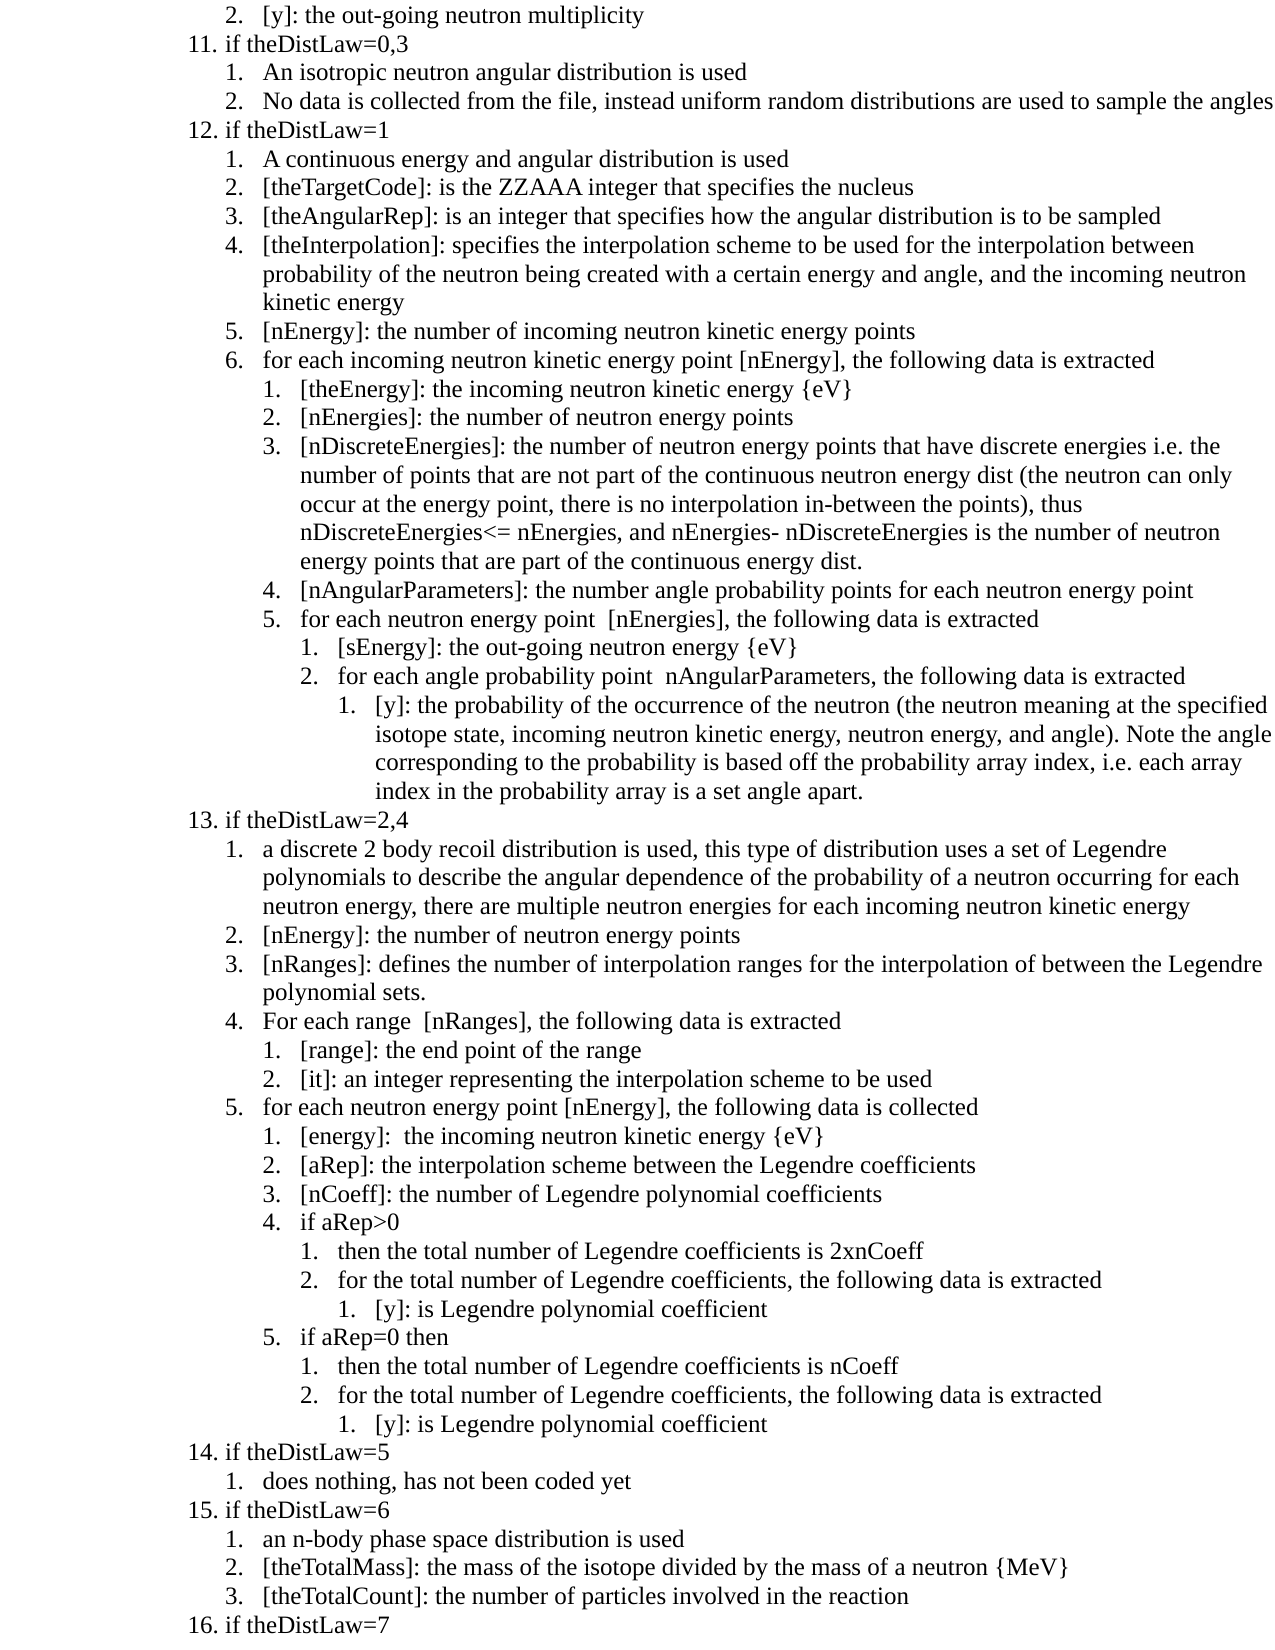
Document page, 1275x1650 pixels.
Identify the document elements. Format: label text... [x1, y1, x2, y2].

list for the total number of Legendre coefficients, the following data is extracted [300, 1380, 1275, 1409]
list does nothing, has not been coded yet [225, 1466, 1275, 1495]
list if theDistLaw=6 [187, 1495, 1275, 1524]
list [it]: an integer representing the interpolation scheme to be used [262, 1064, 1275, 1092]
list if theDistLaw=7 [187, 1610, 1275, 1639]
list [energy]: the incoming neutron kinetic energy {eV} [262, 1121, 1275, 1150]
list An isotropic neutron angular distribution is used [225, 57, 1275, 86]
list For each range [nRanges], the following data is extracted [225, 1006, 1275, 1035]
list for each neutron energy point [nEnergies], the following data is extracted [262, 604, 1275, 632]
list [y]: is Legendre polynomial coefficient [337, 1294, 1275, 1322]
list if theDistLaw=5 [187, 1437, 1275, 1466]
list No data is collected from the file, instead uniform random distributions are used to sample the angles [225, 86, 1275, 115]
list [theInterpolation]: specifies the interpolation scheme to be used for the interpolation between probability of the neutron being created with a certain energy and angle, and the incoming neutron kinetic energy [225, 230, 1275, 316]
list A continuous energy and angular distribution is used [225, 144, 1275, 172]
list if aRep>0 [262, 1207, 1275, 1236]
list an n-body phase space distribution is used [225, 1524, 1275, 1552]
list [y]: the out-going neutron multiplicity [225, 0, 1275, 29]
list if theDistLaw=0,3 [187, 29, 1275, 57]
list [nAngularParameters]: the number angle probability points for each neutron energy point [262, 575, 1275, 604]
list if theDistLaw=1 [187, 115, 1275, 144]
list if theDistLaw=2,4 [187, 805, 1275, 834]
list [theTargetCode]: is the ZZAAA integer that specifies the nucleus [225, 172, 1275, 201]
list [theTotalCount]: the number of particles involved in the reaction [225, 1581, 1275, 1610]
list [nCoeff]: the number of Legendre polynomial coefficients [262, 1179, 1275, 1207]
list [sEnergy]: the out-going neutron energy {eV} [300, 632, 1275, 661]
list [nDiscreteEnergies]: the number of neutron energy points that have discrete energies i.e. the number of points that are not part of the continuous neutron energy dist (the neutron can only occur at the energy point, there is no interpolation in-between the points), thus nDiscreteEnergies<= nEnergies, and nEnergies- nDiscreteEnergies is the number of neutron energy points that are part of the continuous energy dist. [262, 431, 1275, 575]
list [y]: the probability of the occurrence of the neutron (the neutron meaning at the specified isotope state, incoming neutron kinetic energy, neutron energy, and angle). Note the angle corresponding to the probability is based off the probability array index, i.e. each array index in the probability array is a set angle apart. [337, 690, 1275, 805]
list for the total number of Legendre coefficients, the following data is extracted [300, 1265, 1275, 1294]
list [theAngularRep]: is an integer that specifies how the angular distribution is to be sampled [225, 201, 1275, 230]
list if aRep=0 then [262, 1322, 1275, 1351]
list [theTotalMass]: the mass of the isotope divided by the mass of a neutron {MeV} [225, 1552, 1275, 1581]
list then the total number of Legendre coefficients is 2xnCoeff [300, 1236, 1275, 1265]
list [nEnergy]: the number of neutron energy points [225, 920, 1275, 949]
list [range]: the end point of the range [262, 1035, 1275, 1064]
list for each neutron energy point [nEnergy], the following data is collected [225, 1092, 1275, 1121]
list for each angle probability point nAngularParameters, the following data is extracted [300, 661, 1275, 690]
list [nEnergy]: the number of incoming neutron kinetic energy points [225, 316, 1275, 345]
list [theEnergy]: the incoming neutron kinetic energy {eV} [262, 374, 1275, 402]
list [aRep]: the interpolation scheme between the Legendre coefficients [262, 1150, 1275, 1179]
list [nEnergies]: the number of neutron energy points [262, 402, 1275, 431]
list [nRanges]: defines the number of interpolation ranges for the interpolation of between the Legendre polynomial sets. [225, 949, 1275, 1006]
list a discrete 2 body recoil distribution is used, this type of distribution uses a set of Legendre polynomials to describe the angular dependence of the probability of a neutron occurring for each neutron energy, there are multiple neutron energies for each incoming neutron kinetic energy [225, 834, 1275, 920]
list for each incoming neutron kinetic energy point [nEnergy], the following data is extracted [225, 345, 1275, 374]
list then the total number of Legendre coefficients is nCoeff [300, 1351, 1275, 1380]
list [y]: is Legendre polynomial coefficient [337, 1409, 1275, 1437]
